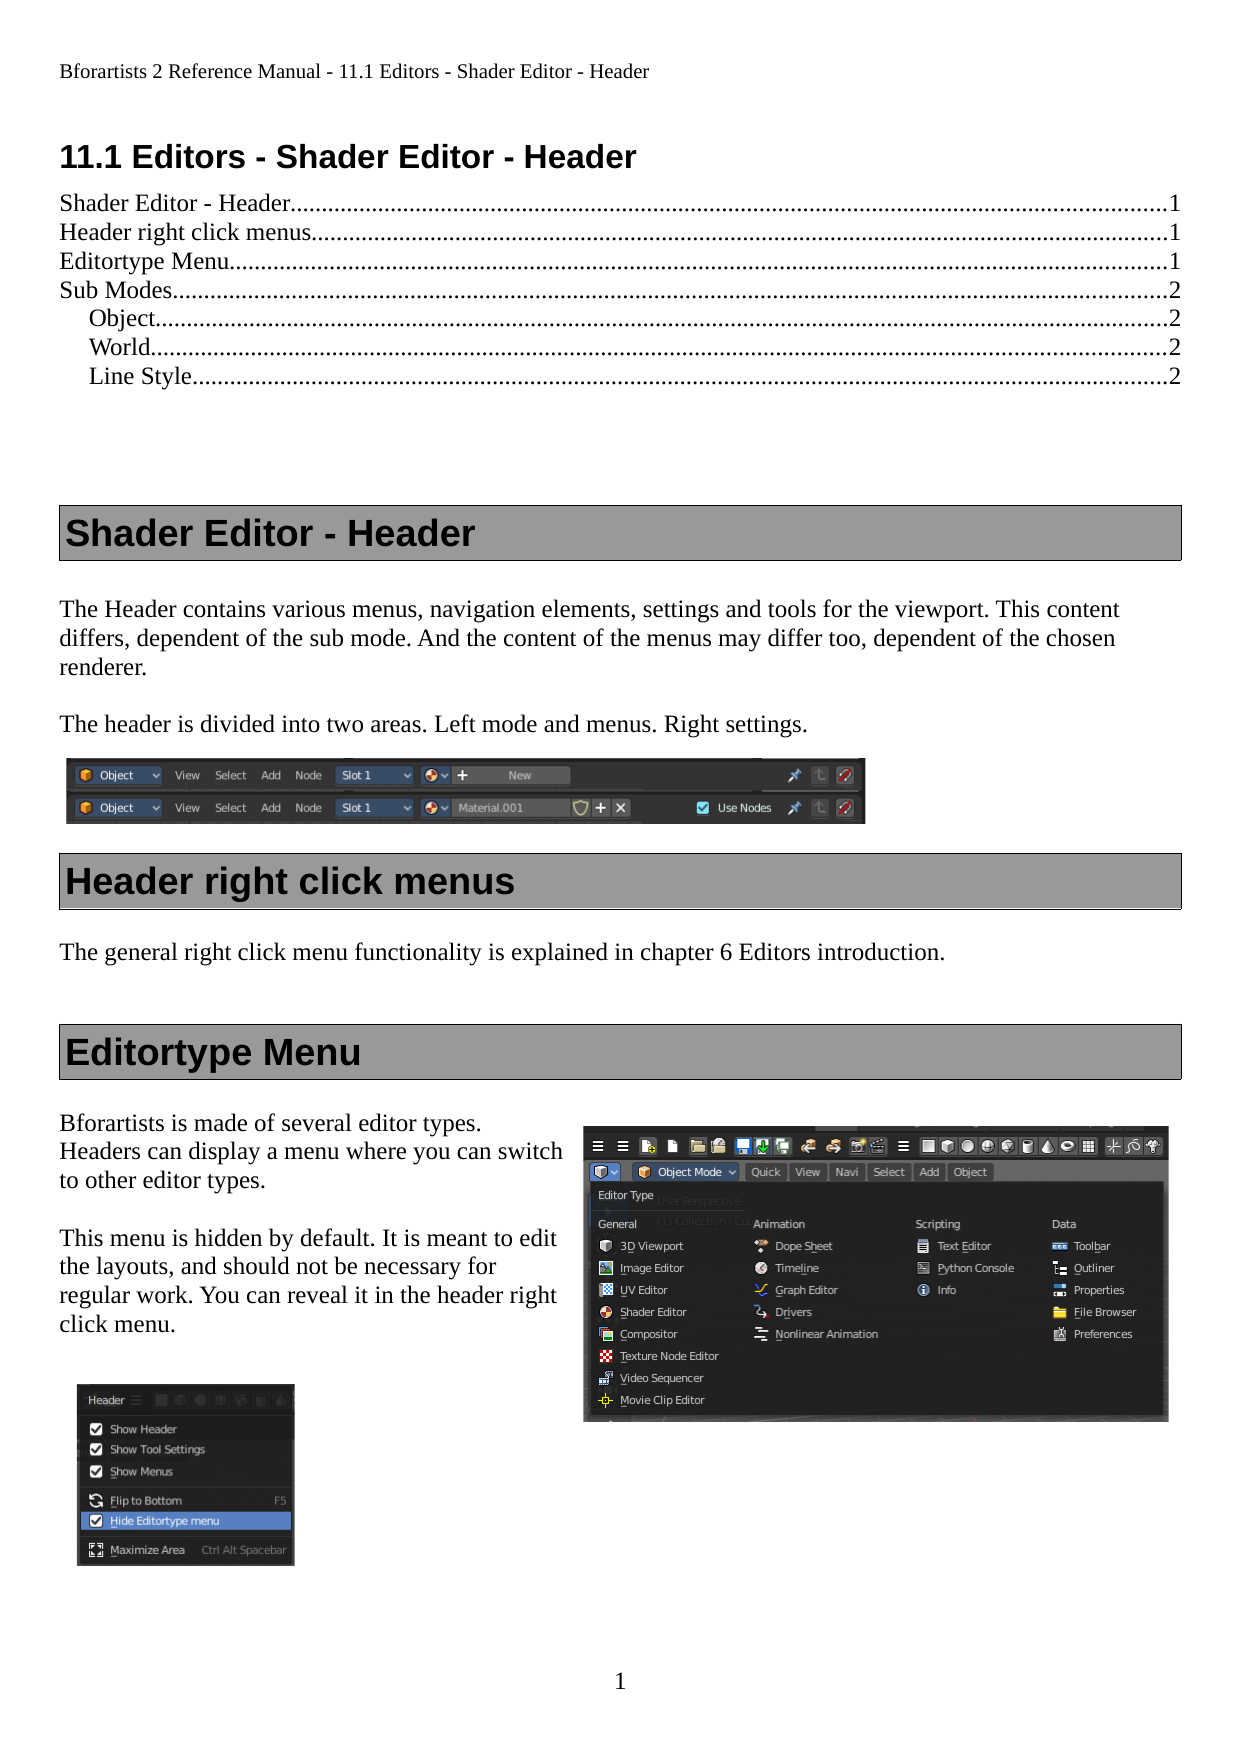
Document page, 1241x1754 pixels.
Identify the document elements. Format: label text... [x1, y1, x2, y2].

text Bforartists is made of several editor types. Headers can display a menu where you can switch to other editor types. [59, 1108, 1181, 1194]
table_header Editortype Menu [60, 1025, 1181, 1079]
table_header Shader Editor - Header [60, 506, 1181, 560]
picture [76, 1384, 295, 1566]
picture [583, 1126, 1169, 1422]
text Header right click menus 1 [59, 217, 1181, 246]
table_header Header right click menus [60, 854, 1181, 908]
text The general right click menu functionality is explained in chapter 6 Editors introduction. [59, 937, 1181, 966]
text The Header contains various menus, navigation elements, settings and tools for the viewport. This content differs, dependent of the sub mode. And the content of the menus may differ too, dependent of the chosen renderer. [59, 594, 1181, 681]
text Editortype Menu 1 [59, 246, 1181, 275]
subtitle 11.1 Editors - Shader Editor - Header [59, 138, 1181, 176]
text Object 2 [88, 303, 1181, 332]
text Sub Modes 2 [59, 275, 1181, 303]
text Line Style 2 [88, 361, 1181, 390]
text World 2 [88, 332, 1181, 361]
text This menu is hidden by default. It is meant to edit the layouts, and should not be necessary for regular work. You can reveal it in the header right click menu. [59, 1223, 583, 1338]
text Shader Editor - Header 1 [59, 188, 1181, 217]
picture [66, 758, 866, 824]
text The header is divided into two areas. Left mode and menus. Right settings. [59, 709, 1181, 738]
